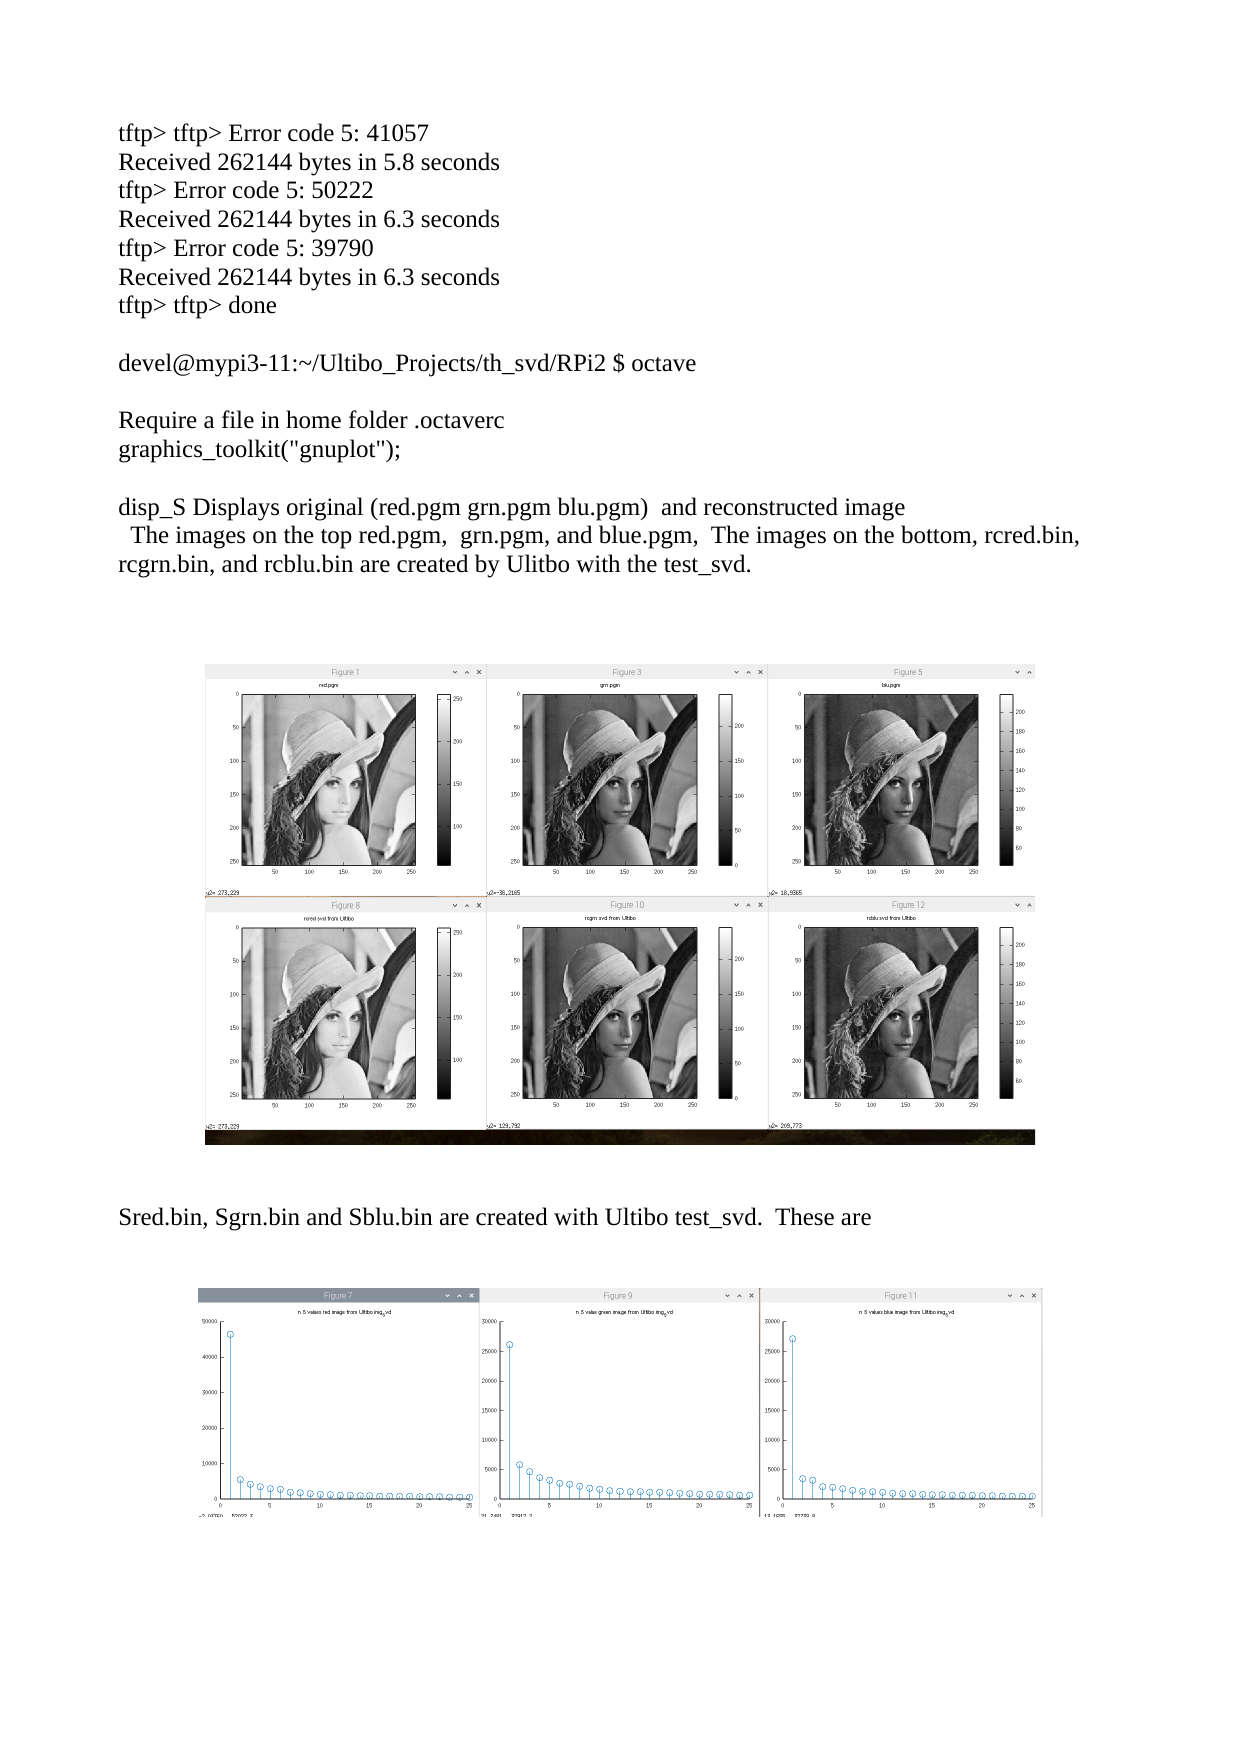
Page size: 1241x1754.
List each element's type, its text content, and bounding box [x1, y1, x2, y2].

text Sred.bin, Sgrn.bin and Sblu.bin are created with Ultibo test_svd. These are [118, 1202, 1122, 1231]
picture [205, 664, 1035, 1145]
text devel@mypi3-11:~/Ultibo_Projects/th_svd/RPi2 $ octave [118, 348, 1122, 377]
text Require a file in home folder .octaverc [118, 406, 1122, 434]
text disp_S Displays original (red.pgm grn.pgm blu.pgm) and reconstructed image [118, 492, 1122, 521]
picture [198, 1288, 1043, 1517]
text Received 262144 bytes in 6.3 seconds [118, 204, 1122, 233]
text tftp> tftp> done [118, 291, 1122, 319]
text Received 262144 bytes in 6.3 seconds [118, 262, 1122, 291]
text graphics_toolkit("gnuplot"); [118, 434, 1122, 463]
text tftp> Error code 5: 39790 [118, 233, 1122, 262]
text The images on the top red.pgm, grn.pgm, and blue.pgm, The images on the bottom, rcred.bin, rcgrn.bin, and rcblu.bin are created by Ulitbo with the test_svd. [118, 521, 1122, 578]
text Received 262144 bytes in 5.8 seconds [118, 147, 1122, 176]
text tftp> tftp> Error code 5: 41057 [118, 118, 1122, 147]
text tftp> Error code 5: 50222 [118, 176, 1122, 204]
